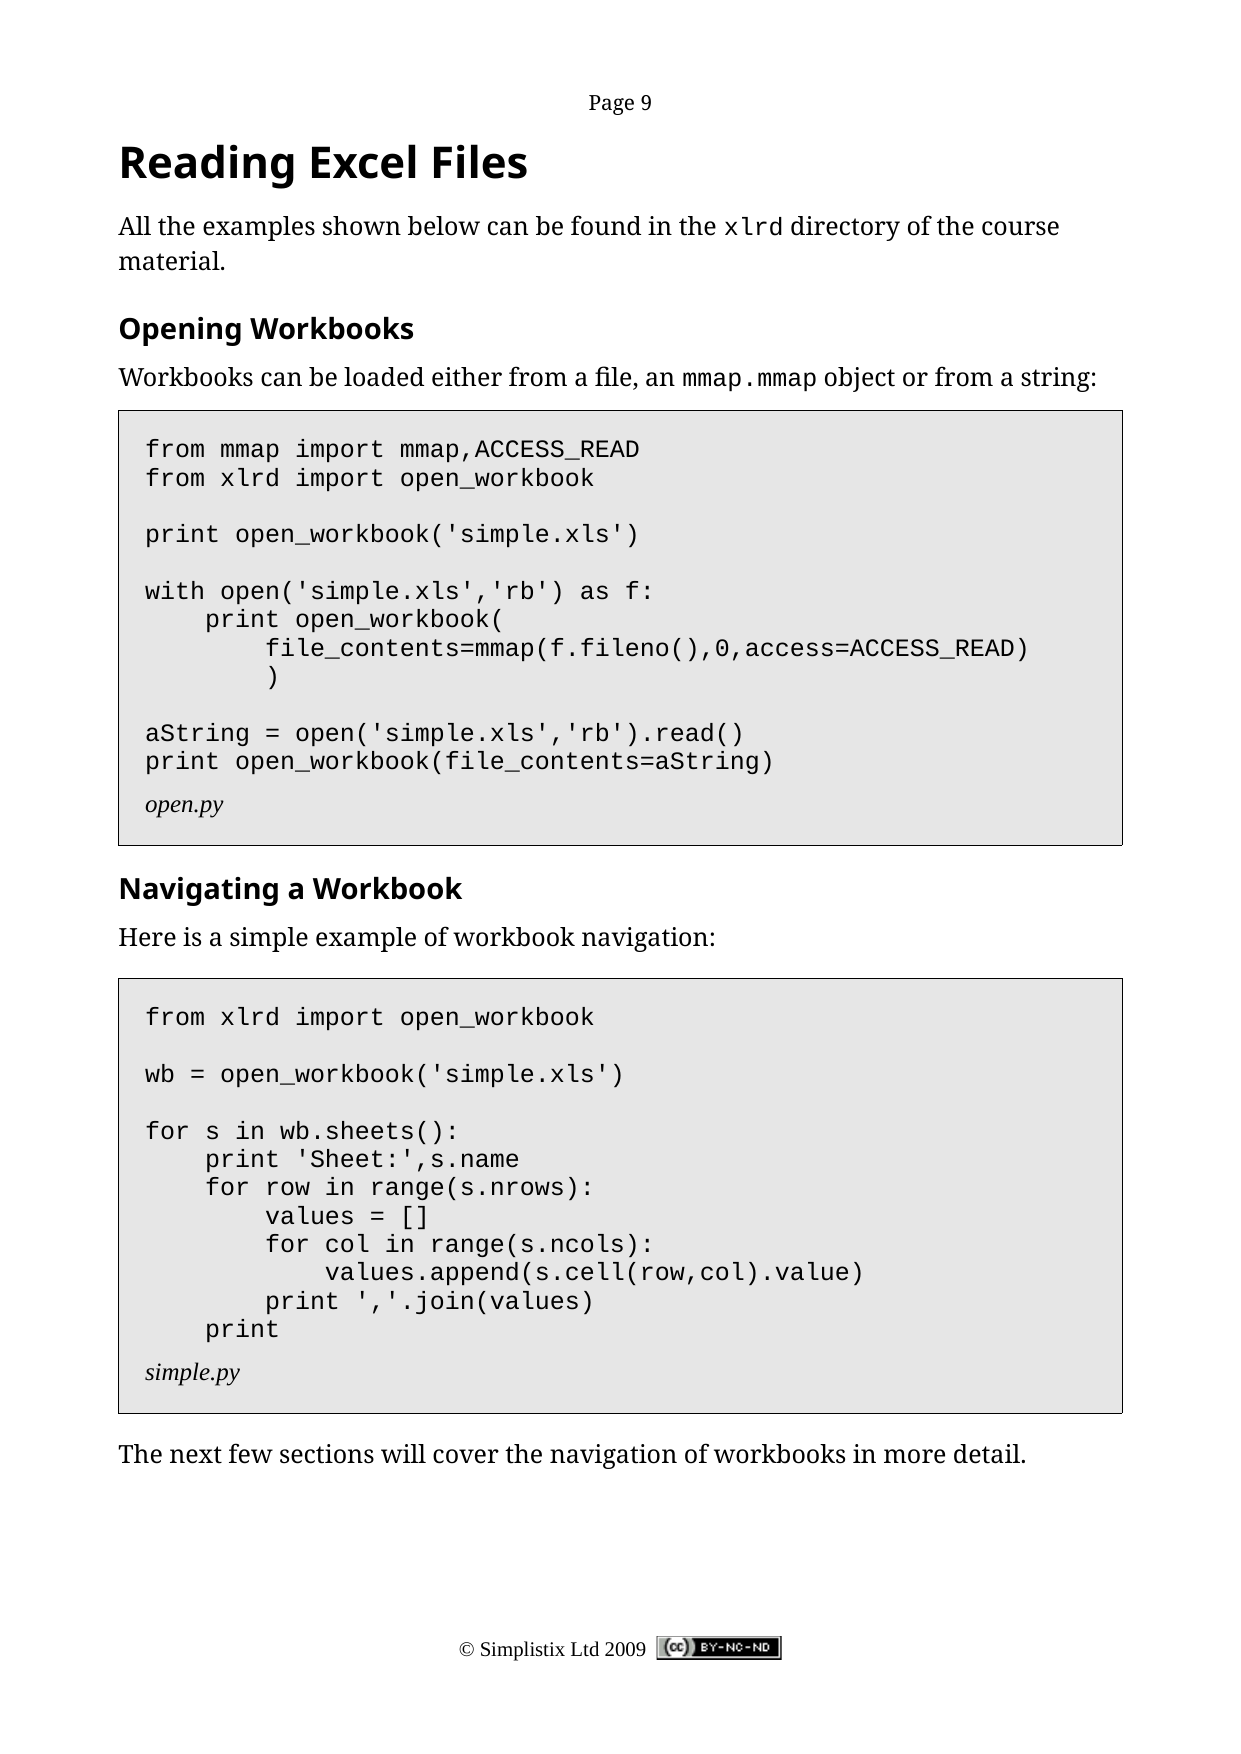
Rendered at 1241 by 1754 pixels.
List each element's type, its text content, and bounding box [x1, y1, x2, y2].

text from xlrd import open_workbook [145, 465, 1095, 493]
text file_contents=mmap(f.fileno(),0,access=ACCESS_READ) [145, 635, 1095, 663]
text with open('simple.xls','rb') as f: [145, 578, 1095, 607]
text print [145, 1317, 1095, 1345]
subtitle Navigating a Workbook [118, 846, 1122, 908]
text open.py [145, 789, 1095, 818]
text ) [145, 663, 1095, 692]
text values = [] [145, 1203, 1095, 1232]
text [118, 966, 1122, 978]
text Workbooks can be loaded either from a file, an mmap.mmap object or from a string: [118, 359, 1122, 394]
text wb = open_workbook('simple.xls') [145, 1062, 1095, 1090]
text for col in range(s.ncols): [145, 1232, 1095, 1260]
text print open_workbook(file_contents=aString) [145, 748, 1095, 777]
text print ','.join(values) [145, 1288, 1095, 1317]
text simple.py [145, 1357, 1095, 1386]
text for s in wb.sheets(): [145, 1118, 1095, 1147]
text from mmap import mmap,ACCESS_READ [145, 437, 1095, 465]
subtitle Opening Workbooks [118, 308, 1122, 348]
text print 'Sheet:',s.name [145, 1147, 1095, 1175]
text print open_workbook( [145, 607, 1095, 635]
text for row in range(s.nrows): [145, 1175, 1095, 1203]
text print open_workbook('simple.xls') [145, 522, 1095, 550]
picture [656, 1636, 782, 1660]
text The next few sections will cover the navigation of workbooks in more detail. [118, 1414, 1122, 1471]
text Here is a simple example of workbook navigation: [118, 920, 1122, 954]
subtitle Reading Excel Files [118, 132, 1122, 191]
text All the examples shown below can be found in the xlrd directory of the course material. [118, 209, 1122, 277]
text aString = open('simple.xls','rb').read() [145, 720, 1095, 748]
text values.append(s.cell(row,col).value) [145, 1260, 1095, 1288]
text from xlrd import open_workbook [145, 1005, 1095, 1033]
